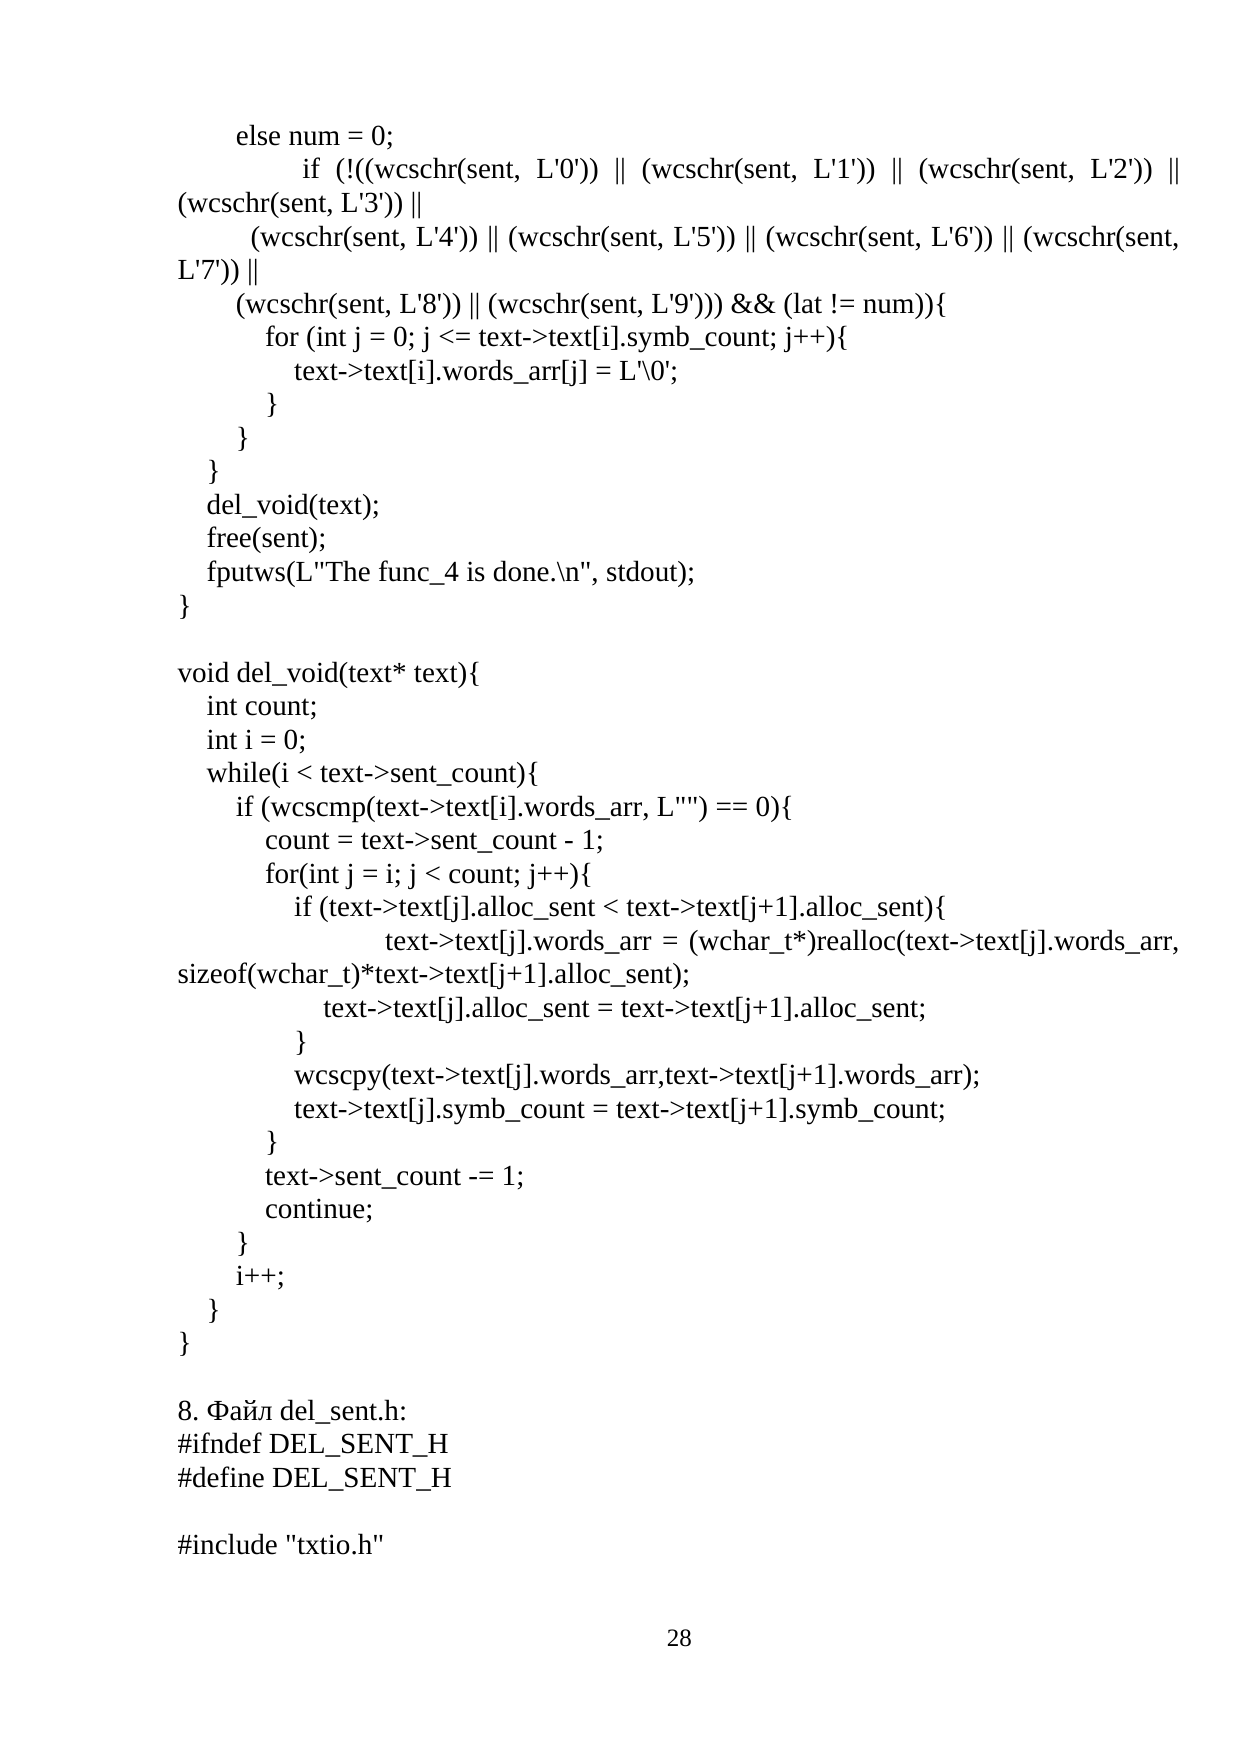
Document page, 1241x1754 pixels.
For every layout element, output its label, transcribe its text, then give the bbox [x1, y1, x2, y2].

text i++; [177, 1258, 1181, 1292]
text count = text->sent_count - 1; [177, 822, 1181, 856]
text if (!((wcschr(sent, L'0')) || (wcschr(sent, L'1')) || (wcschr(sent, L'2')) || (wcschr(sent, L'3')) || [177, 152, 1181, 219]
text else num = 0; [177, 118, 1181, 152]
text 8. Файл del_sent.h: [177, 1393, 1181, 1426]
text fputws(L"The func_4 is done.\n", stdout); [177, 554, 1181, 588]
text free(sent); [177, 521, 1181, 554]
text } [177, 453, 1181, 487]
text } [177, 1326, 1181, 1359]
text for(int j = i; j < count; j++){ [177, 856, 1181, 889]
text } [177, 588, 1181, 621]
text } [177, 1024, 1181, 1057]
text text->text[j].words_arr = (wchar_t*)realloc(text->text[j].words_arr, sizeof(wchar_t)*text->text[j+1].alloc_sent); [177, 923, 1181, 990]
text } [177, 420, 1181, 453]
text #ifndef DEL_SENT_H [177, 1426, 1181, 1460]
text while(i < text->sent_count){ [177, 755, 1181, 789]
text text->text[j].alloc_sent = text->text[j+1].alloc_sent; [177, 990, 1181, 1024]
text } [177, 1225, 1181, 1258]
text text->text[j].symb_count = text->text[j+1].symb_count; [177, 1091, 1181, 1124]
text } [177, 386, 1181, 420]
text text->sent_count -= 1; [177, 1158, 1181, 1191]
text #include "txtio.h" [177, 1527, 1181, 1560]
text if (text->text[j].alloc_sent < text->text[j+1].alloc_sent){ [177, 889, 1181, 923]
text #define DEL_SENT_H [177, 1460, 1181, 1493]
text del_void(text); [177, 487, 1181, 521]
text int i = 0; [177, 722, 1181, 755]
text (wcschr(sent, L'8')) || (wcschr(sent, L'9'))) && (lat != num)){ [177, 286, 1181, 319]
text } [177, 1124, 1181, 1158]
text if (wcscmp(text->text[i].words_arr, L"") == 0){ [177, 789, 1181, 822]
text (wcschr(sent, L'4')) || (wcschr(sent, L'5')) || (wcschr(sent, L'6')) || (wcschr(sent, L'7')) || [177, 219, 1181, 286]
text int count; [177, 688, 1181, 722]
text wcscpy(text->text[j].words_arr,text->text[j+1].words_arr); [177, 1057, 1181, 1091]
text void del_void(text* text){ [177, 655, 1181, 688]
text for (int j = 0; j <= text->text[i].symb_count; j++){ [177, 319, 1181, 353]
text } [177, 1292, 1181, 1326]
text continue; [177, 1191, 1181, 1225]
text text->text[i].words_arr[j] = L'\0'; [177, 353, 1181, 386]
